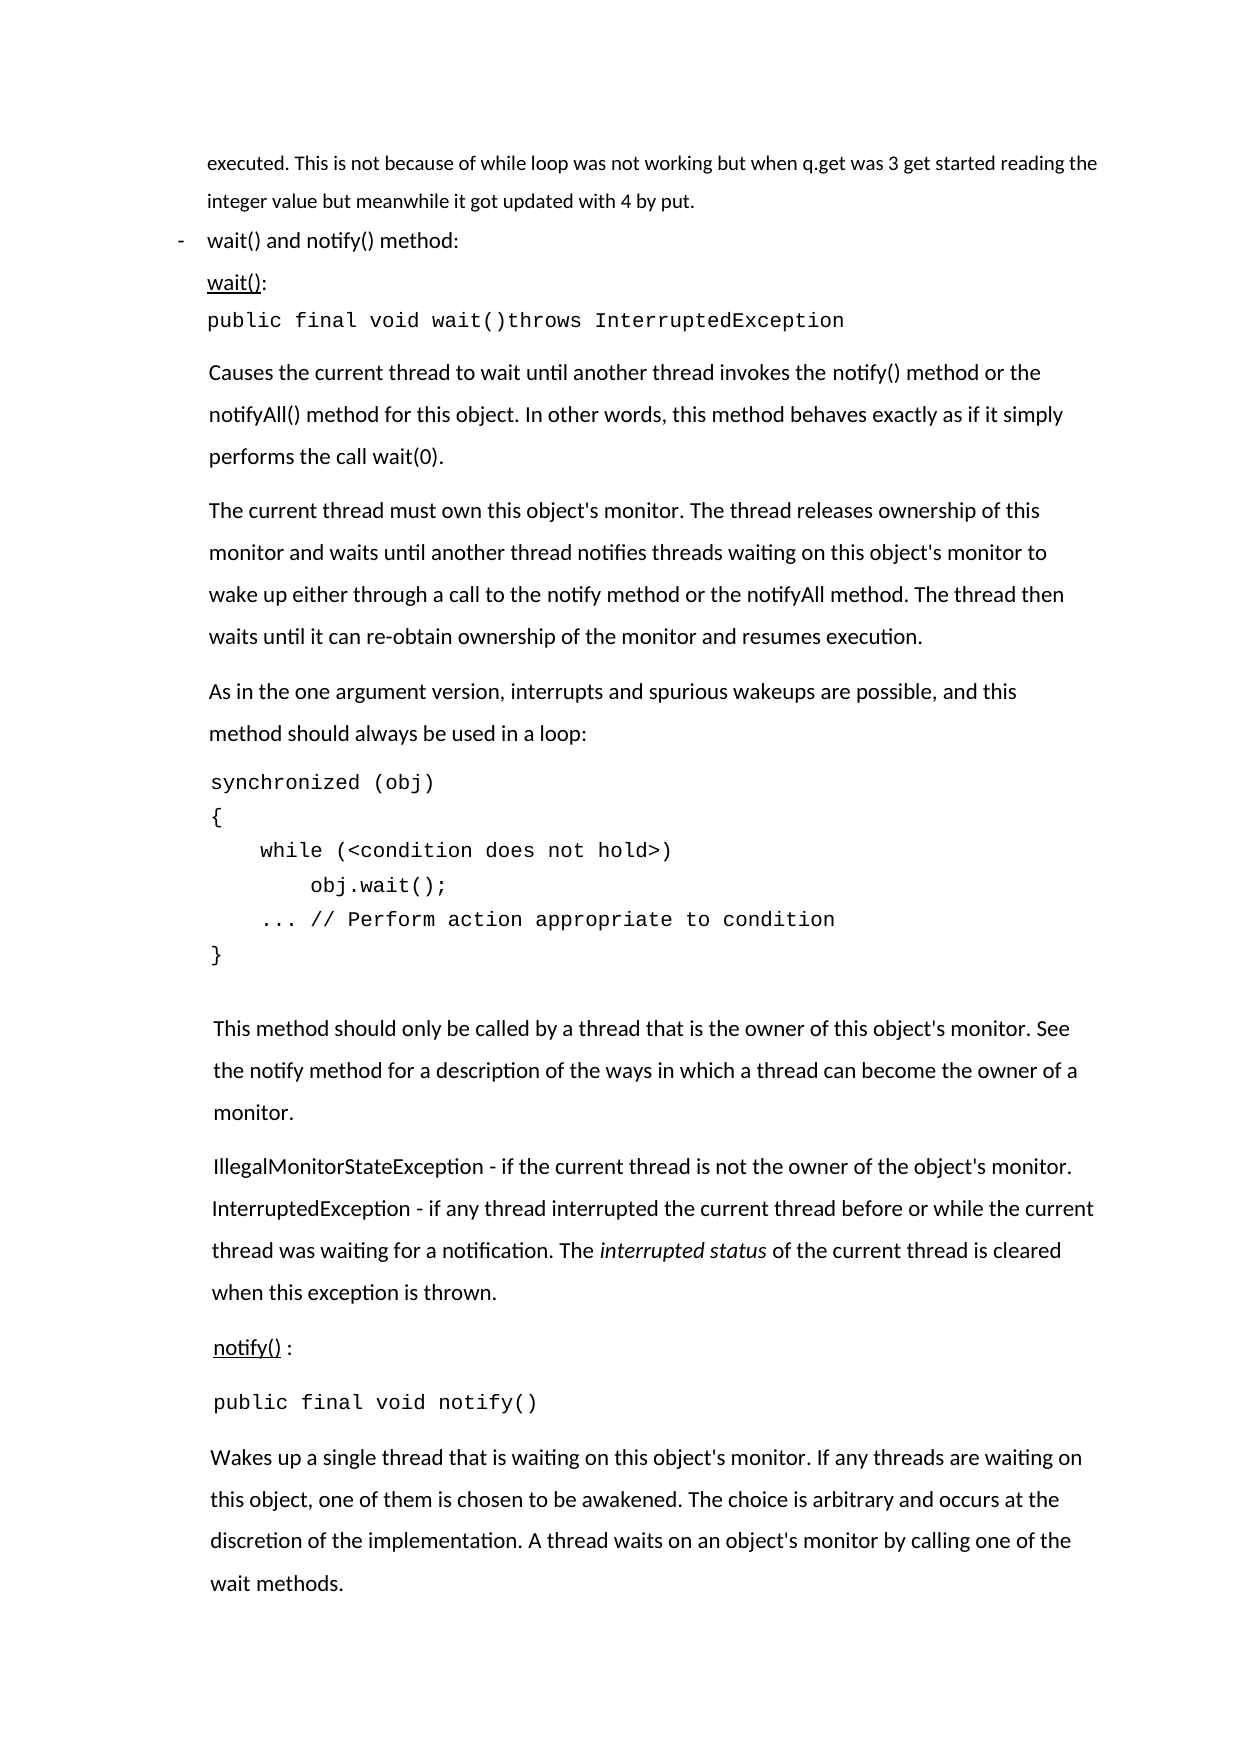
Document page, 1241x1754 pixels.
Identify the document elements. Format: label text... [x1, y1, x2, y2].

text } [148, 937, 1092, 967]
text This method should only be called by a thread that is the owner of this object's monitor. See the notify method for a description of the ways in which a thread can become the owner of a monitor. [148, 1014, 1092, 1126]
text As in the one argument version, interrupts and spurious wakeups are possible, and this method should always be used in a loop: [148, 677, 1092, 747]
text obj.wait(); [148, 869, 1092, 898]
text public final void notify() [148, 1387, 1092, 1416]
text { [148, 800, 1092, 830]
text notify() : [148, 1333, 1092, 1361]
text executed. This is not because of while loop was not working but when q.get was 3 get started reading the integer value but meanwhile it got updated with 4 by put. [207, 150, 1107, 213]
text synchronized (obj) [148, 766, 1092, 795]
list IllegalMonitorStateException - if the current thread is not the owner of the object's monitor. [148, 1152, 1092, 1181]
text The current thread must own this object's monitor. The thread releases ownership of this monitor and waits until another thread notifies threads waiting on this object's monitor to wake up either through a call to the notify method or the notifyAll method. The thread then waits until it can re-obtain ownership of the monitor and resumes execution. [148, 497, 1092, 651]
list public final void wait()throws InterruptedException [177, 310, 1107, 334]
text while (<condition does not hold>) [148, 834, 1092, 864]
text Wakes up a single thread that is waiting on this object's monitor. If any threads are waiting on this object, one of them is chosen to be awakened. The choice is arbitrary and occurs at the discretion of the implementation. A thread waits on an object's monitor by calling one of the wait methods. [148, 1443, 1092, 1597]
list wait(): [177, 268, 1107, 296]
list wait() and notify() method: [177, 226, 1107, 254]
text Causes the current thread to wait until another thread invokes the notify() method or the notifyAll() method for this object. In other words, this method behaves exactly as if it simply performs the call wait(0). [148, 358, 1092, 470]
list InterruptedException - if any thread interrupted the current thread before or while the current thread was waiting for a notification. The interrupted status of the current thread is cleared when this exception is thrown. [148, 1194, 1107, 1306]
text ... // Perform action appropriate to condition [148, 903, 1092, 933]
